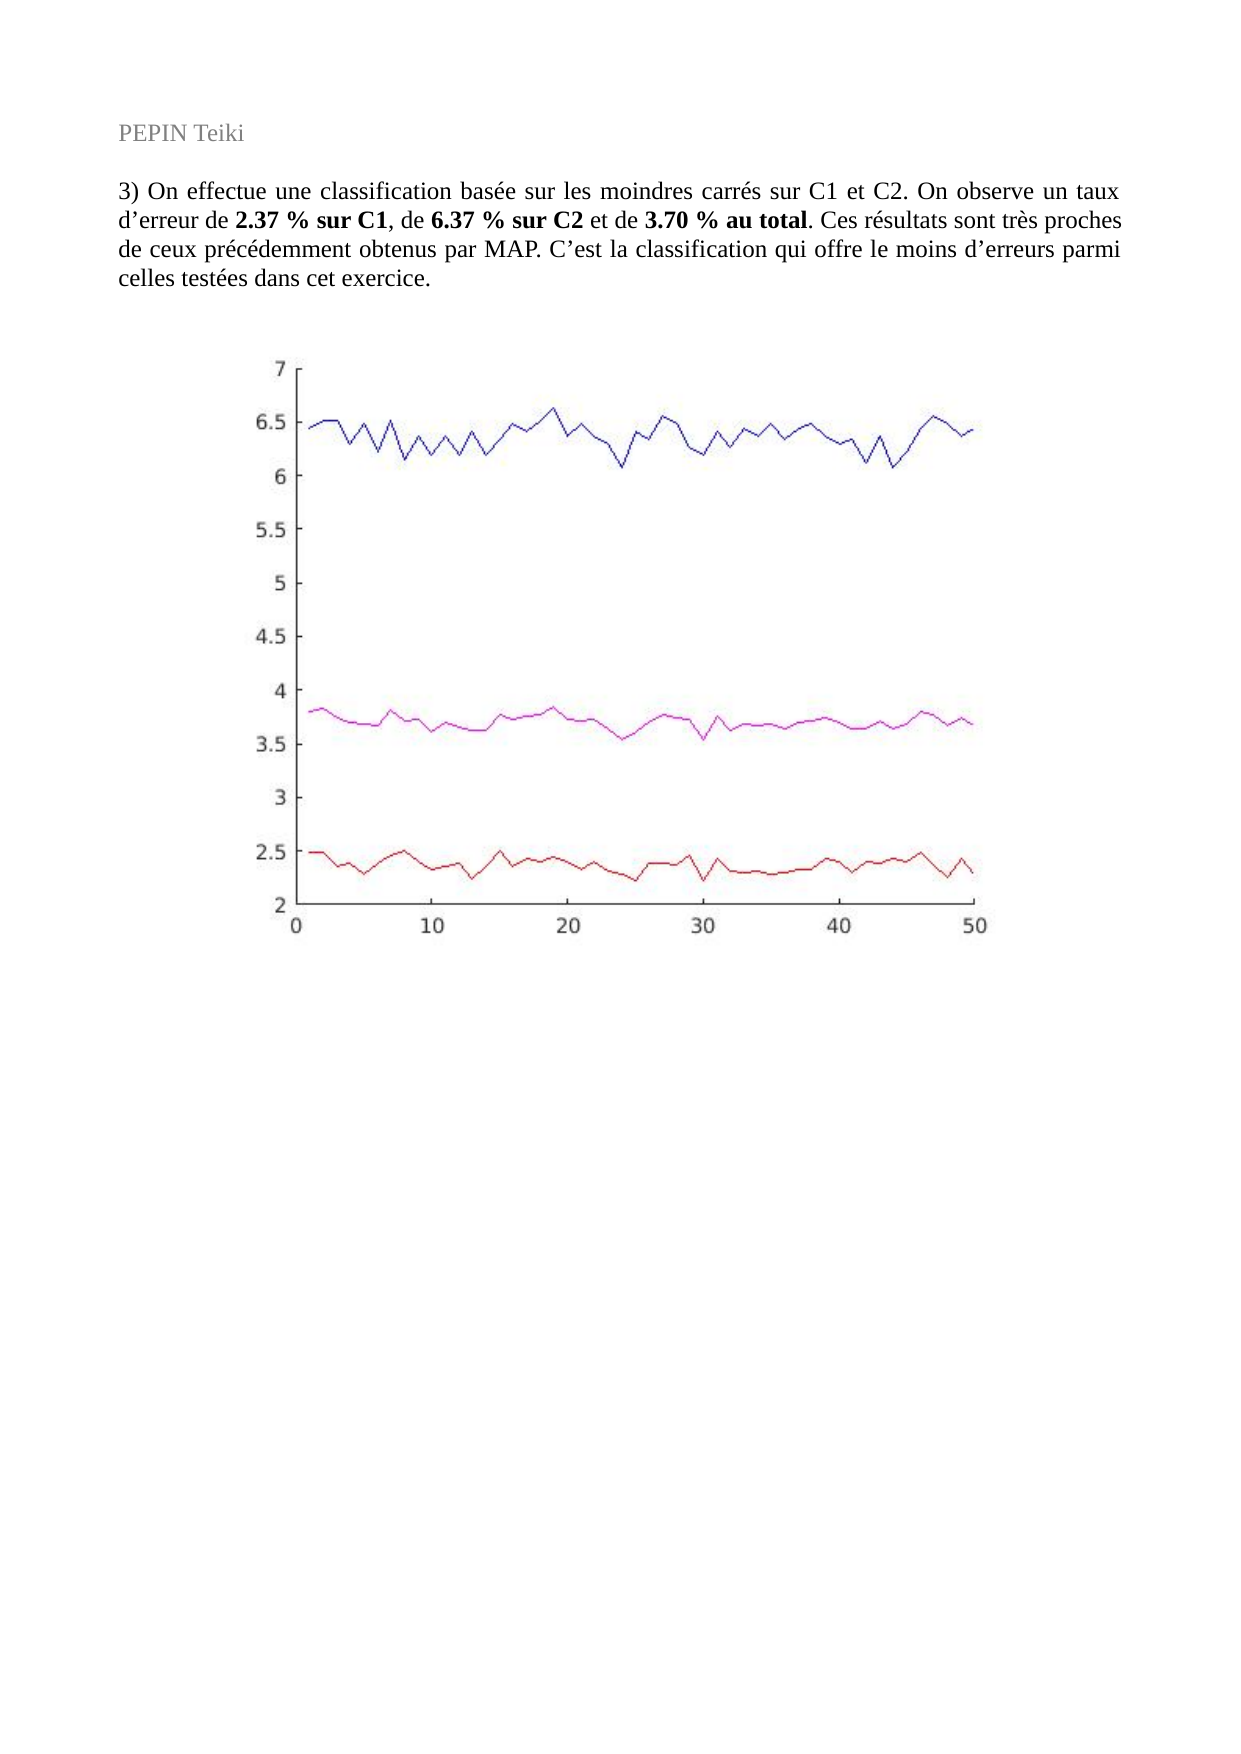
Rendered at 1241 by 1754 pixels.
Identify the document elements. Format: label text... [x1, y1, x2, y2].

picture [182, 320, 1058, 977]
text 3) On effectue une classification basée sur les moindres carrés sur C1 et C2. On observe un taux d’erreur de 2.37 % sur C1, de 6.37 % sur C2 et de 3.70 % au total. Ces résultats sont très proches de ceux précédemment obtenus par MAP. C’est la classification qui offre le moins d’erreurs parmi celles testées dans cet exercice. [118, 176, 1122, 291]
